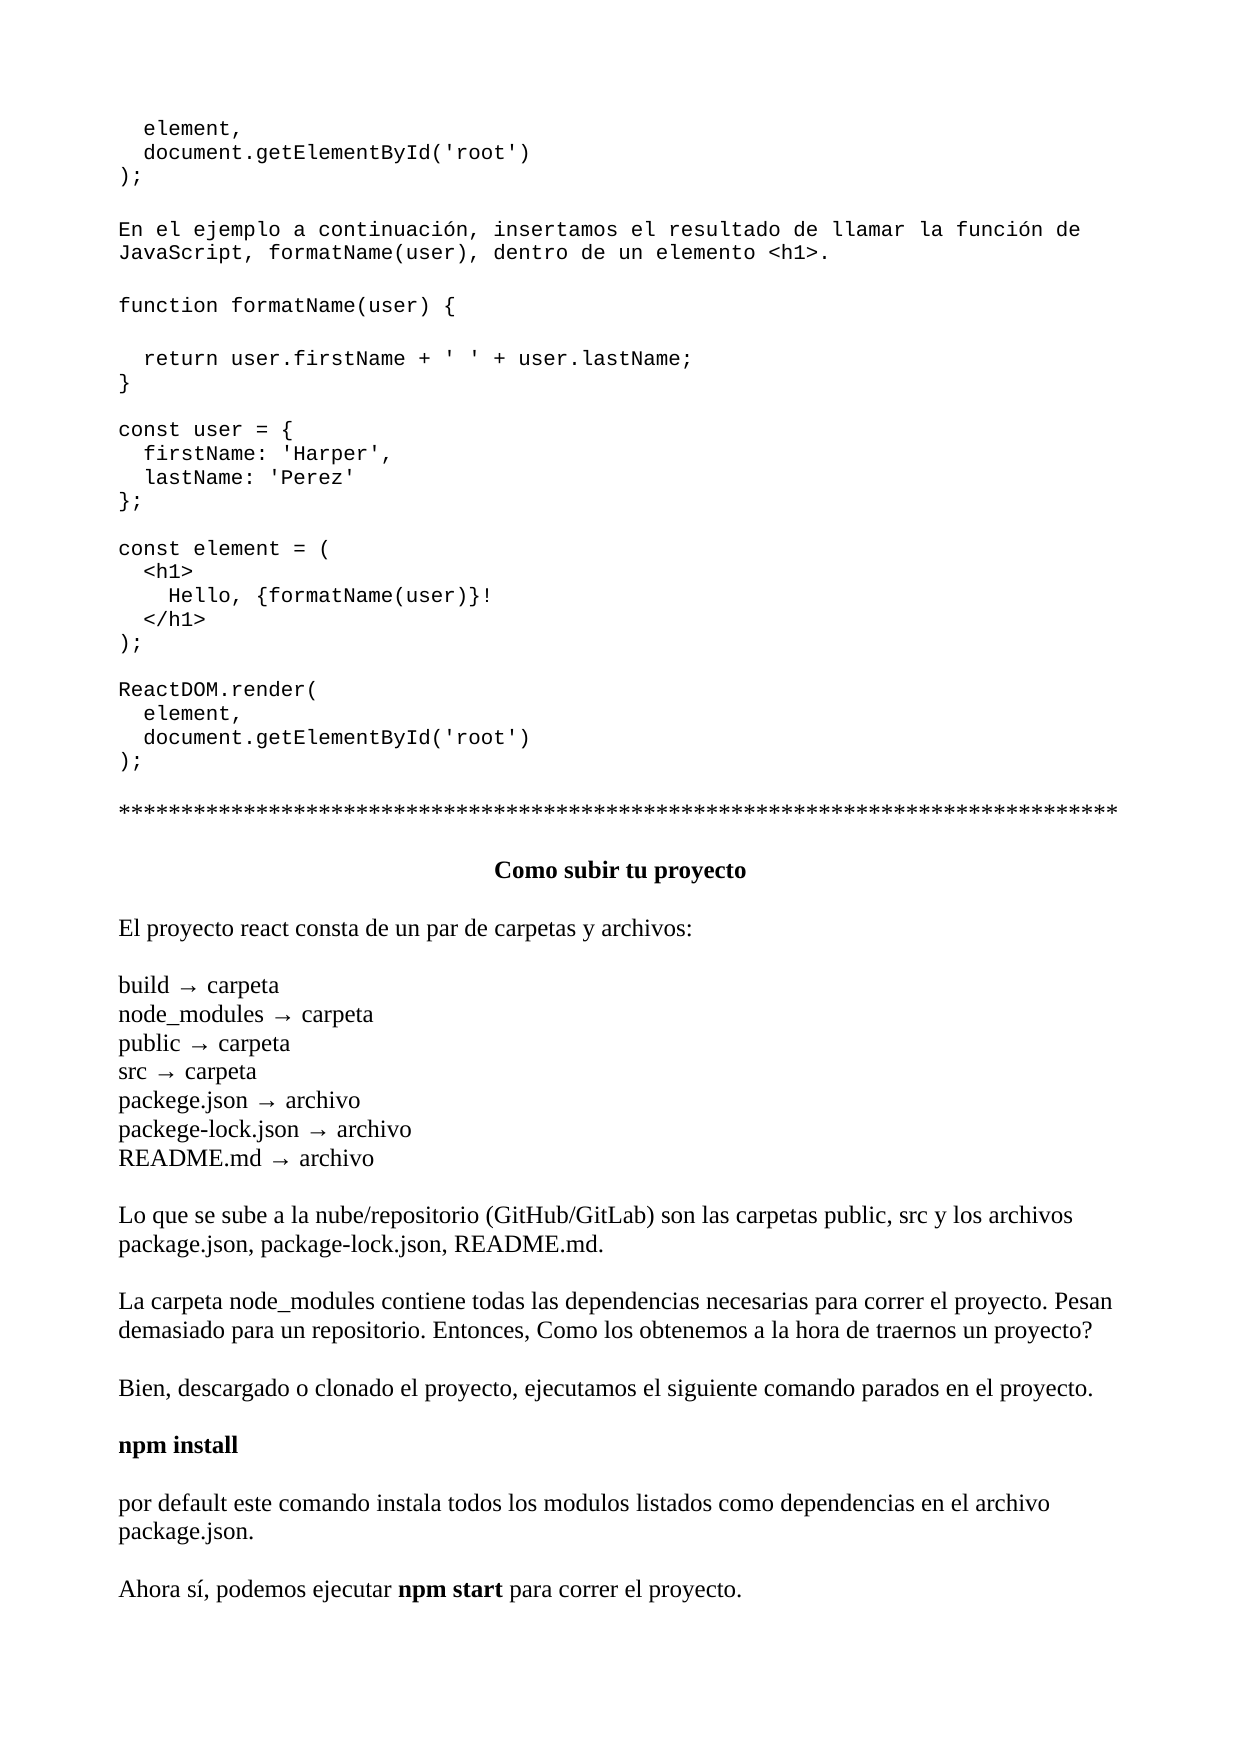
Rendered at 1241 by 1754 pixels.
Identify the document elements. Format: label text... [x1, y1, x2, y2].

text lastName: 'Perez' [118, 467, 1122, 490]
text firstName: 'Harper', [118, 443, 1122, 467]
text const element = ( [118, 538, 1122, 561]
text Lo que se sube a la nube/repositorio (GitHub/GitLab) son las carpetas public, src y los archivos package.json, package-lock.json, README.md. [118, 1200, 1122, 1258]
text element, [118, 703, 1122, 727]
text Bien, descargado o clonado el proyecto, ejecutamos el siguiente comando parados en el proyecto. [118, 1373, 1122, 1401]
text ******************************************************************************** [118, 798, 1122, 826]
text packege-lock.json → archivo [118, 1114, 1122, 1143]
text }; [118, 490, 1122, 514]
text </h1> [118, 608, 1122, 632]
text Como subir tu proyecto [118, 855, 1122, 884]
text npm install [118, 1430, 1122, 1459]
text src → carpeta [118, 1056, 1122, 1085]
text El proyecto react consta de un par de carpetas y archivos: [118, 913, 1122, 941]
text En el ejemplo a continuación, insertamos el resultado de llamar la función de JavaScript, formatName(user), dentro de un elemento <h1>. [118, 218, 1122, 266]
text <h1> [118, 561, 1122, 585]
text Ahora sí, podemos ejecutar npm start para correr el proyecto. [118, 1574, 1122, 1603]
text Hello, {formatName(user)}! [118, 585, 1122, 608]
text document.getElementById('root') [118, 727, 1122, 750]
text ReactDOM.render( [118, 679, 1122, 703]
text const user = { [118, 419, 1122, 443]
text } [118, 372, 1122, 396]
text build → carpeta [118, 970, 1122, 999]
text ); [118, 750, 1122, 774]
text packege.json → archivo [118, 1085, 1122, 1114]
text element, [118, 118, 1122, 142]
text README.md → archivo [118, 1143, 1122, 1171]
text node_modules → carpeta [118, 999, 1122, 1028]
text return user.firstName + ' ' + user.lastName; [118, 348, 1122, 372]
text function formatName(user) { [118, 295, 1122, 319]
text La carpeta node_modules contiene todas las dependencias necesarias para correr el proyecto. Pesan demasiado para un repositorio. Entonces, Como los obtenemos a la hora de traernos un proyecto? [118, 1286, 1122, 1344]
text por default este comando instala todos los modulos listados como dependencias en el archivo package.json. [118, 1488, 1122, 1545]
text document.getElementById('root') [118, 142, 1122, 165]
text public → carpeta [118, 1028, 1122, 1056]
text ); [118, 632, 1122, 656]
text ); [118, 165, 1122, 189]
